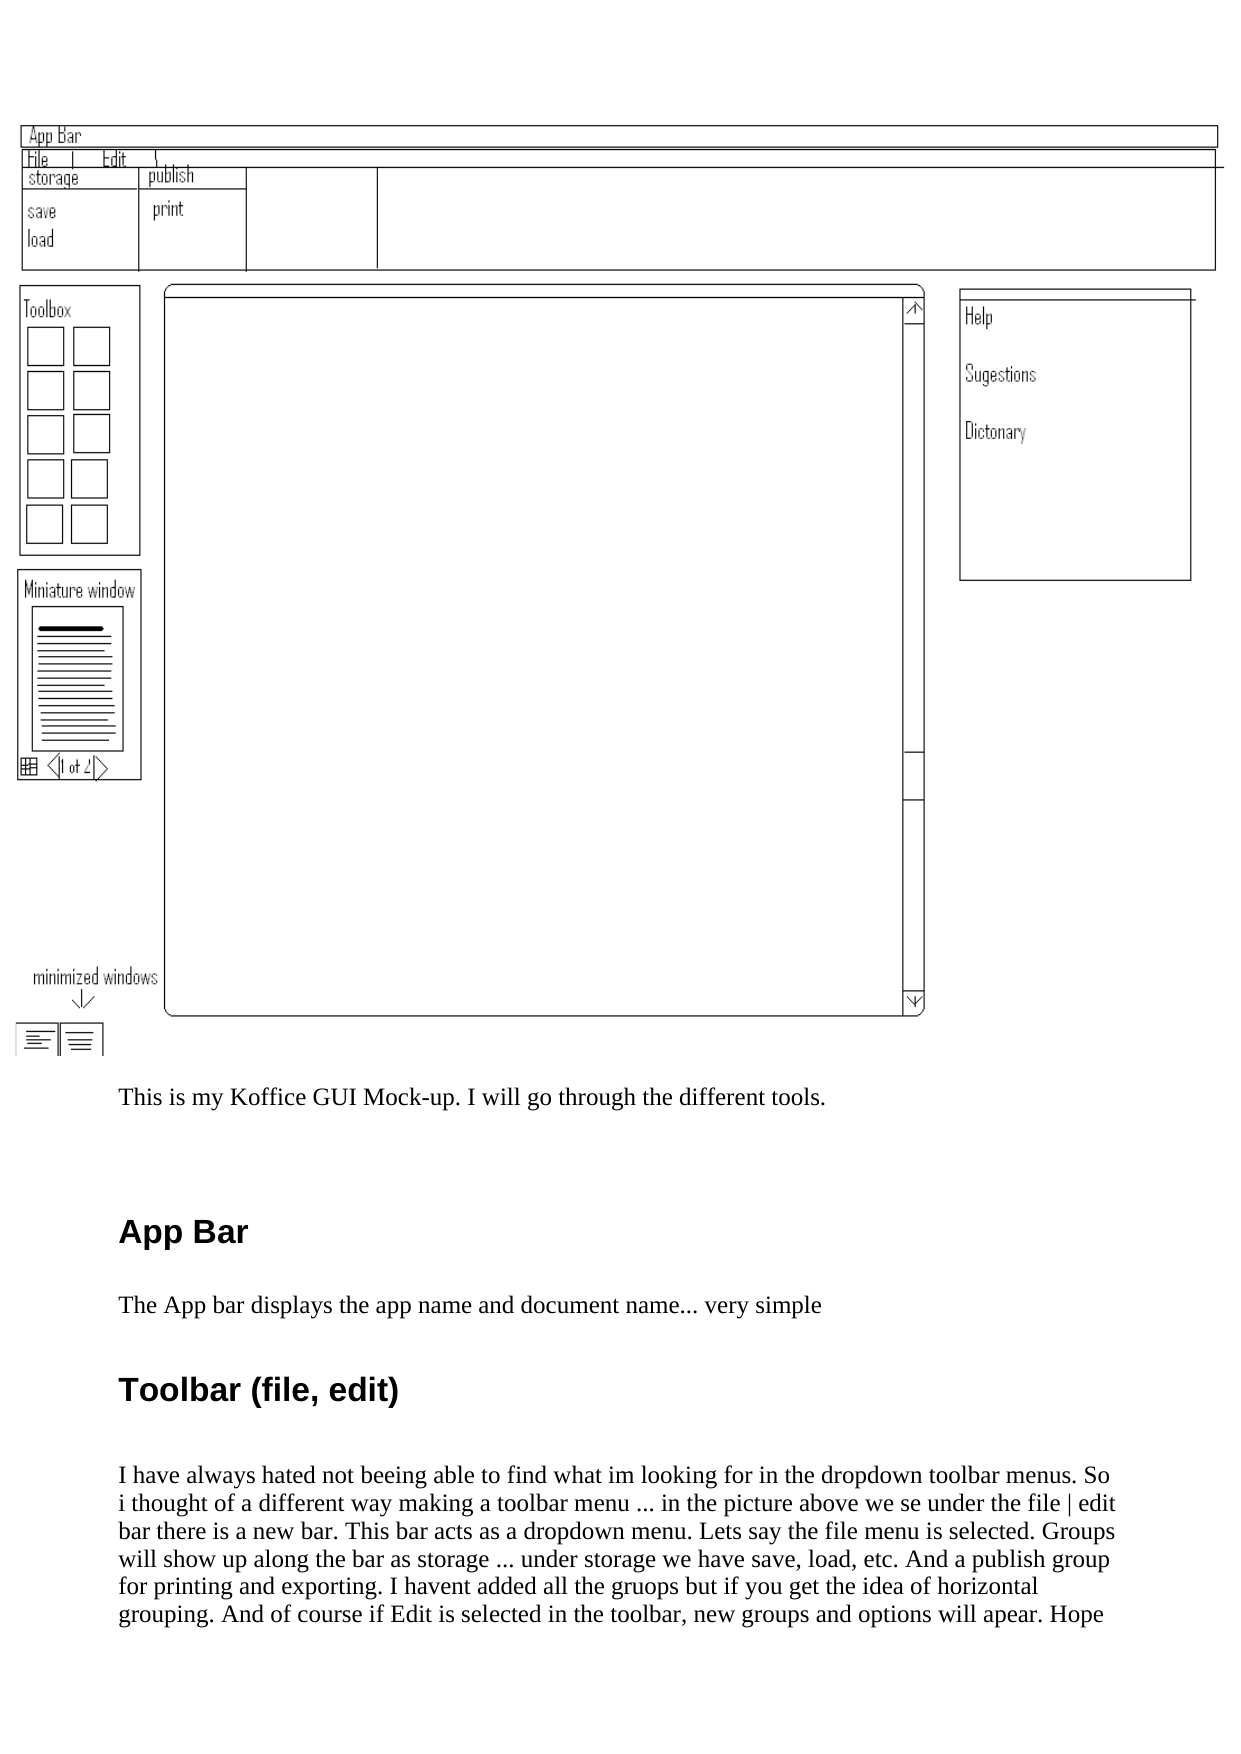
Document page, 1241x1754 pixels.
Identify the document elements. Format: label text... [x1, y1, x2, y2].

text This is my Koffice GUI Mock-up. I will go through the different tools. [118, 1056, 1122, 1138]
text I have always hated not beeing able to find what im looking for in the dropdown toolbar menus. So i thought of a different way making a toolbar menu ... in the picture above we se under the file | edit bar there is a new bar. This bar acts as a dropdown menu. Lets say the file menu is selected. Groups will show up along the bar as storage ... under storage we have save, load, etc. And a publish group for printing and exporting. I havent added all the gruops but if you get the idea of horizontal grouping. And of course if Edit is selected in the toolbar, new groups and options will apear. Hope [118, 1462, 1122, 1628]
picture [15, 118, 1225, 1056]
subtitle Toolbar (file, edit) [118, 1371, 1122, 1409]
text The App bar displays the app name and document name... very simple [118, 1291, 1122, 1319]
subtitle App Bar [118, 1176, 1122, 1251]
